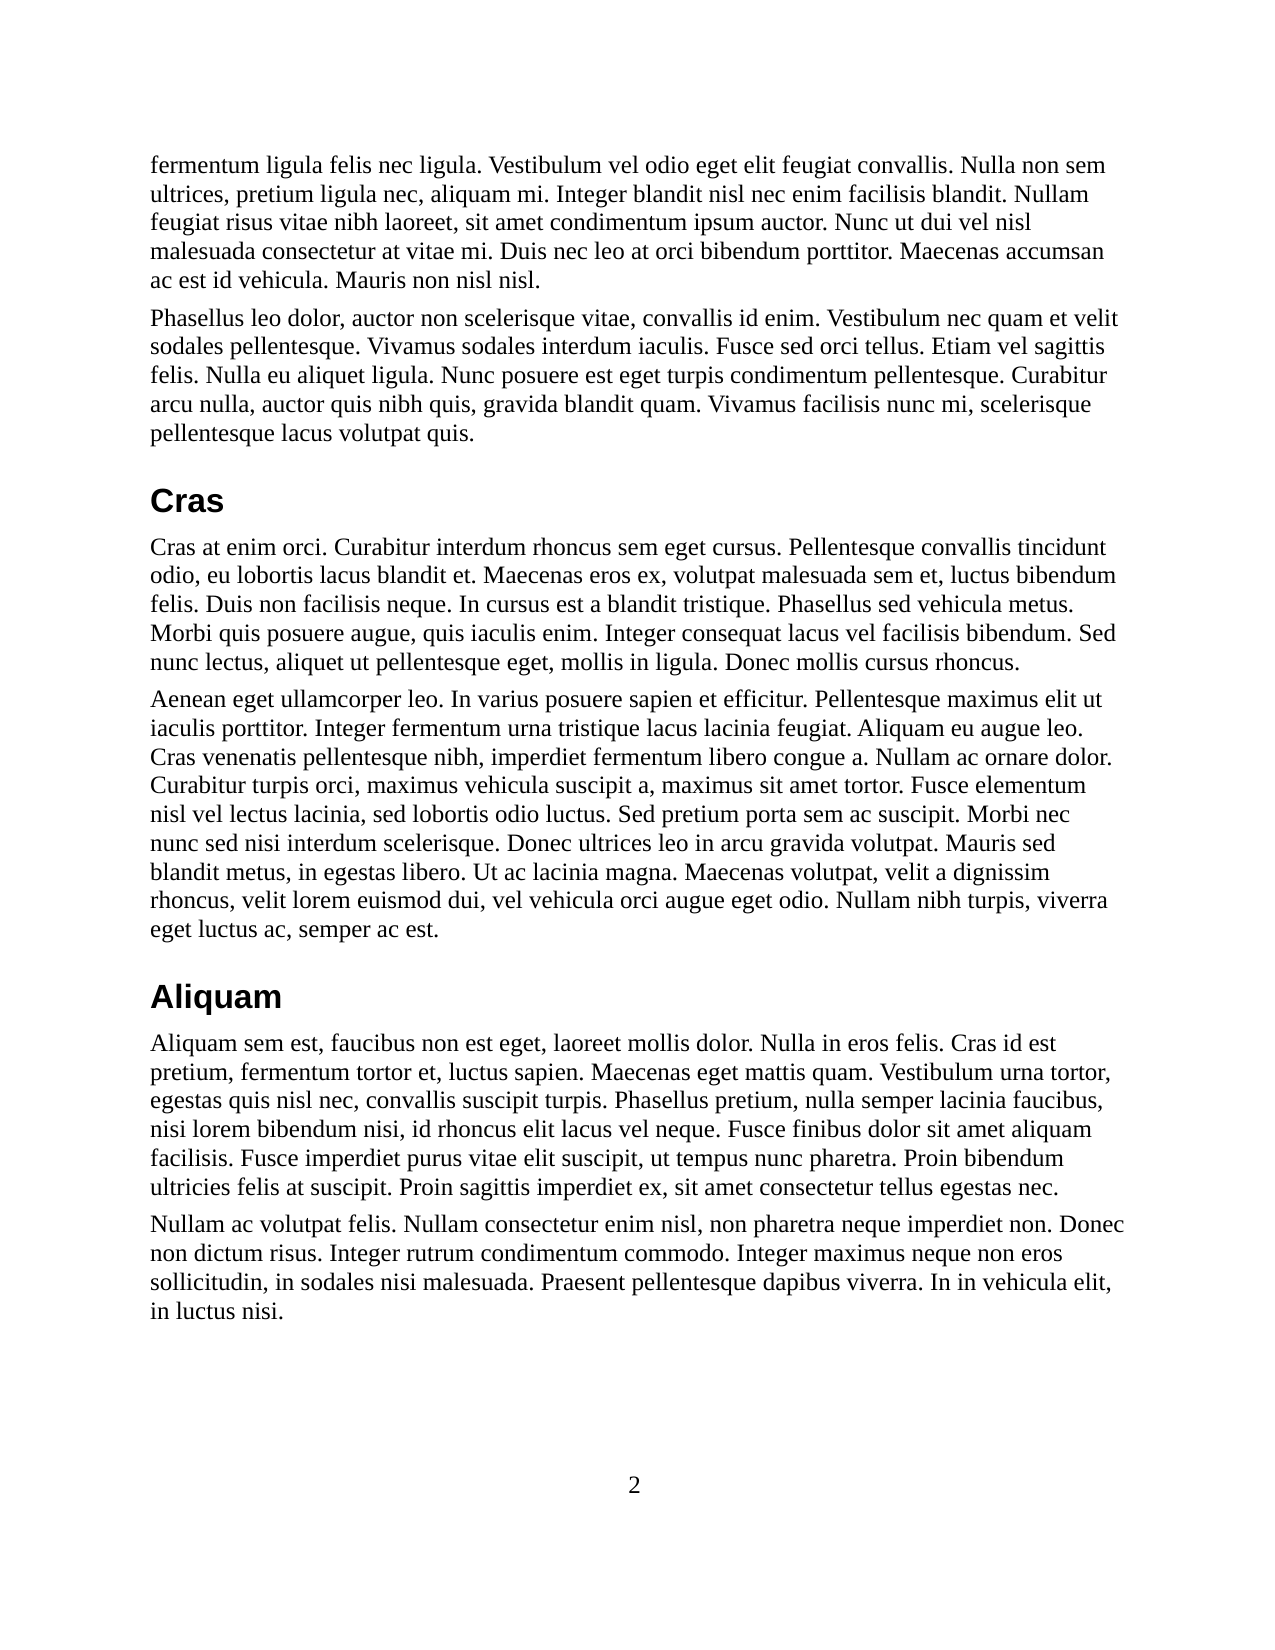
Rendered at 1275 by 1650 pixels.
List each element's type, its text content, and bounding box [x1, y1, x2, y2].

text Aenean eget ullamcorper leo. In varius posuere sapien et efficitur. Pellentesque maximus elit ut iaculis porttitor. Integer fermentum urna tristique lacus lacinia feugiat. Aliquam eu augue leo. Cras venenatis pellentesque nibh, imperdiet fermentum libero congue a. Nullam ac ornare dolor. Curabitur turpis orci, maximus vehicula suscipit a, maximus sit amet tortor. Fusce elementum nisl vel lectus lacinia, sed lobortis odio luctus. Sed pretium porta sem ac suscipit. Morbi nec nunc sed nisi interdum scelerisque. Donec ultrices leo in arcu gravida volutpat. Mauris sed blandit metus, in egestas libero. Ut ac lacinia magna. Maecenas volutpat, velit a dignissim rhoncus, velit lorem euismod dui, vel vehicula orci augue eget odio. Nullam nibh turpis, viverra eget luctus ac, semper ac est. [150, 684, 1125, 943]
text Aliquam sem est, faucibus non est eget, laoreet mollis dolor. Nulla in eros felis. Cras id est pretium, fermentum tortor et, luctus sapien. Maecenas eget mattis quam. Vestibulum urna tortor, egestas quis nisl nec, convallis suscipit turpis. Phasellus pretium, nulla semper lacinia faucibus, nisi lorem bibendum nisi, id rhoncus elit lacus vel neque. Fusce finibus dolor sit amet aliquam facilisis. Fusce imperdiet purus vitae elit suscipit, ut tempus nunc pharetra. Proin bibendum ultricies felis at suscipit. Proin sagittis imperdiet ex, sit amet consectetur tellus egestas nec. [150, 1028, 1125, 1201]
text Nullam ac volutpat felis. Nullam consectetur enim nisl, non pharetra neque imperdiet non. Donec non dictum risus. Integer rutrum condimentum commodo. Integer maximus neque non eros sollicitudin, in sodales nisi malesuada. Praesent pellentesque dapibus viverra. In in vehicula elit, in luctus nisi. [150, 1209, 1125, 1324]
text fermentum ligula felis nec ligula. Vestibulum vel odio eget elit feugiat convallis. Nulla non sem ultrices, pretium ligula nec, aliquam mi. Integer blandit nisl nec enim facilisis blandit. Nullam feugiat risus vitae nibh laoreet, sit amet condimentum ipsum auctor. Nunc ut dui vel nisl malesuada consectetur at vitae mi. Duis nec leo at orci bibendum porttitor. Maecenas accumsan ac est id vehicula. Mauris non nisl nisl. [150, 150, 1125, 294]
text Phasellus leo dolor, auctor non scelerisque vitae, convallis id enim. Vestibulum nec quam et velit sodales pellentesque. Vivamus sodales interdum iaculis. Fusce sed orci tellus. Etiam vel sagittis felis. Nulla eu aliquet ligula. Nunc posuere est eget turpis condimentum pellentesque. Curabitur arcu nulla, auctor quis nibh quis, gravida blandit quam. Vivamus facilisis nunc mi, scelerisque pellentesque lacus volutpat quis. [150, 303, 1125, 446]
text Cras at enim orci. Curabitur interdum rhoncus sem eget cursus. Pellentesque convallis tincidunt odio, eu lobortis lacus blandit et. Maecenas eros ex, volutpat malesuada sem et, luctus bibendum felis. Duis non facilisis neque. In cursus est a blandit tristique. Phasellus sed vehicula metus. Morbi quis posuere augue, quis iaculis enim. Integer consequat lacus vel facilisis bibendum. Sed nunc lectus, aliquet ut pellentesque eget, mollis in ligula. Donec mollis cursus rhoncus. [150, 532, 1125, 675]
subtitle Aliquam [150, 977, 1125, 1016]
subtitle Cras [150, 480, 1125, 519]
